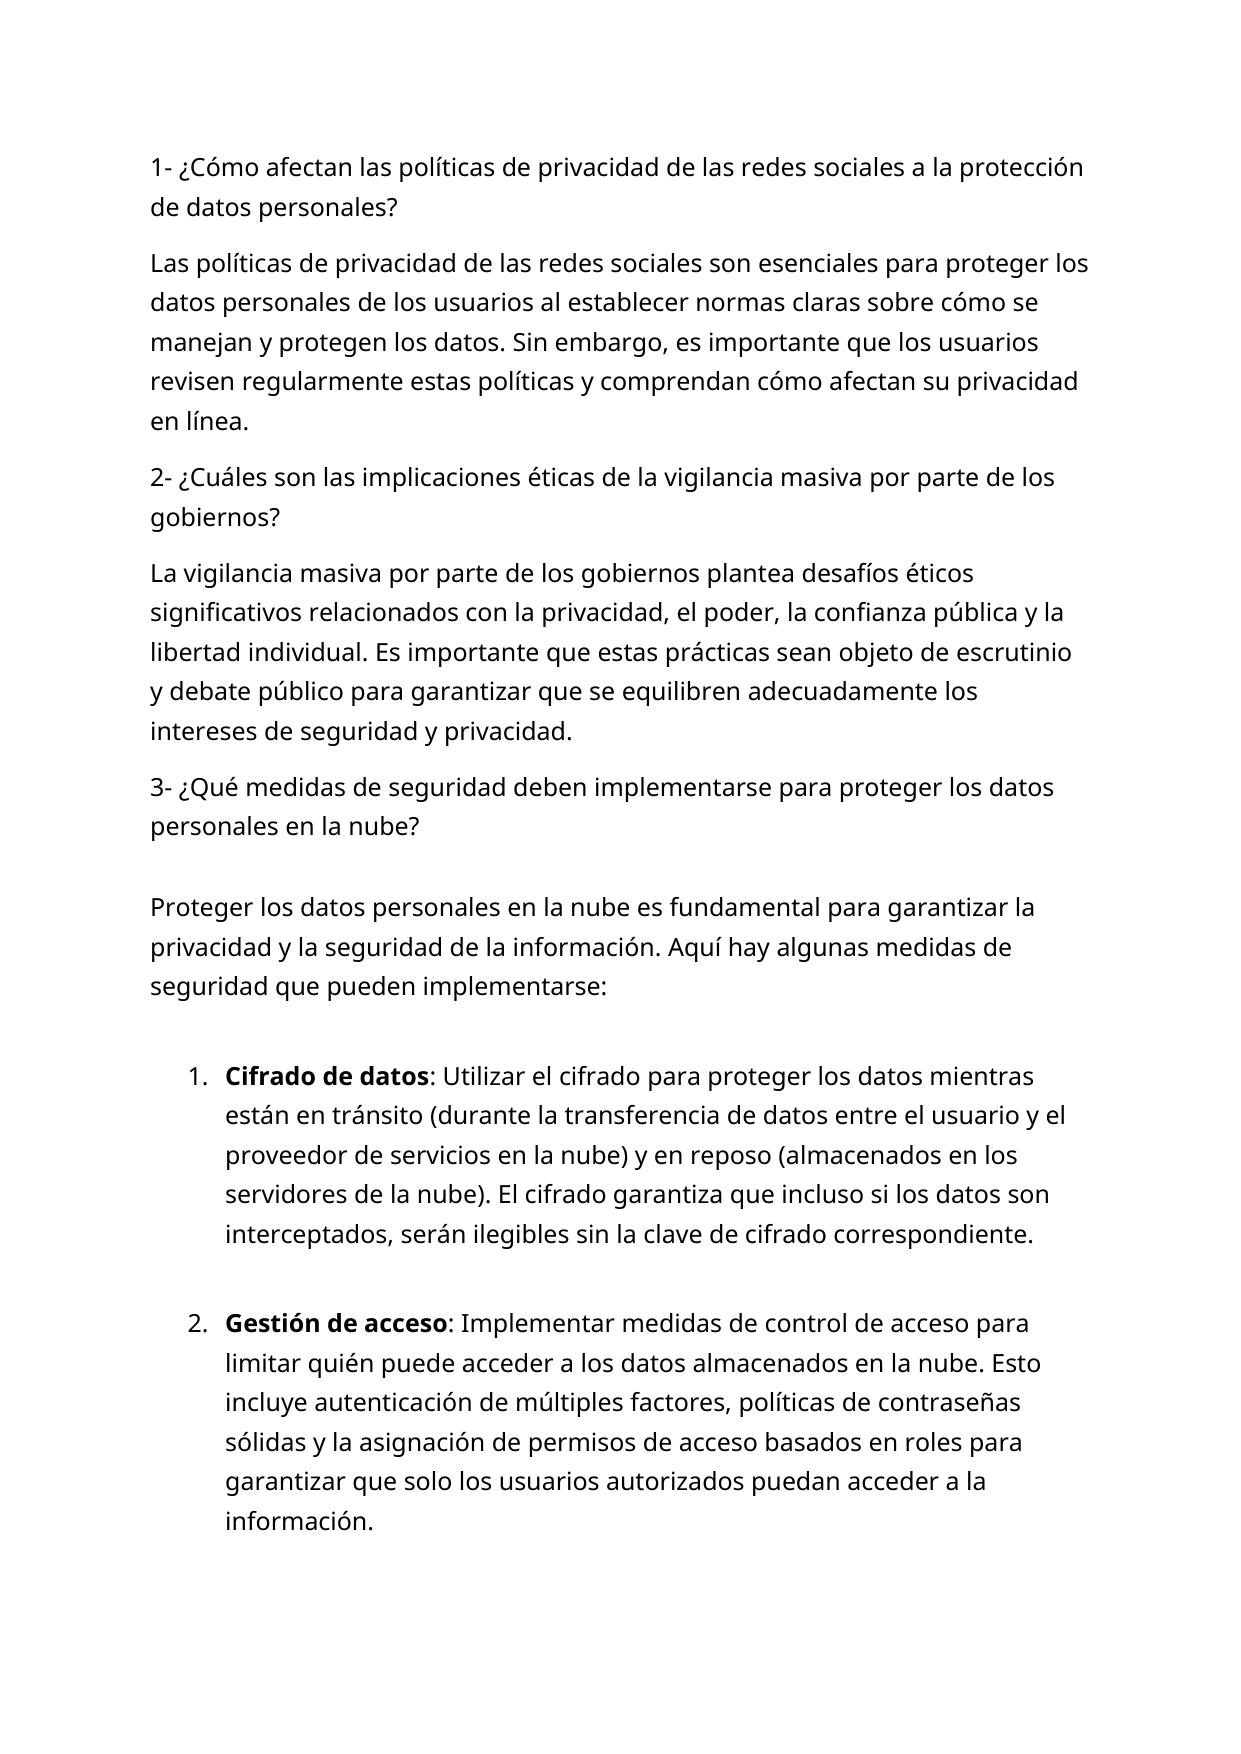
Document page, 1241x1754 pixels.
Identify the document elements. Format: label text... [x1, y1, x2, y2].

text Las políticas de privacidad de las redes sociales son esenciales para proteger los datos personales de los usuarios al establecer normas claras sobre cómo se manejan y protegen los datos. Sin embargo, es importante que los usuarios revisen regularmente estas políticas y comprendan cómo afectan su privacidad en línea. [150, 246, 1090, 438]
text La vigilancia masiva por parte de los gobiernos plantea desafíos éticos significativos relacionados con la privacidad, el poder, la confianza pública y la libertad individual. Es importante que estas prácticas sean objeto de escrutinio y debate público para garantizar que se equilibren adecuadamente los intereses de seguridad y privacidad. [150, 555, 1090, 747]
list Cifrado de datos: Utilizar el cifrado para proteger los datos mientras están en tránsito (durante la transferencia de datos entre el usuario y el proveedor de servicios en la nube) y en reposo (almacenados en los servidores de la nube). El cifrado garantiza que incluso si los datos son interceptados, serán ilegibles sin la clave de cifrado correspondiente. [187, 1058, 1090, 1250]
list Gestión de acceso: Implementar medidas de control de acceso para limitar quién puede acceder a los datos almacenados en la nube. Esto incluye autenticación de múltiples factores, políticas de contraseñas sólidas y la asignación de permisos de acceso basados en roles para garantizar que solo los usuarios autorizados puedan acceder a la información. [187, 1306, 1090, 1537]
text 3- ¿Qué medidas de seguridad deben implementarse para proteger los datos personales en la nube? [150, 769, 1090, 843]
text Proteger los datos personales en la nube es fundamental para garantizar la privacidad y la seguridad de la información. Aquí hay algunas medidas de seguridad que pueden implementarse: [150, 890, 1090, 1003]
text 1- ¿Cómo afectan las políticas de privacidad de las redes sociales a la protección de datos personales? [150, 150, 1090, 223]
text 2- ¿Cuáles son las implicaciones éticas de la vigilancia masiva por parte de los gobiernos? [150, 460, 1090, 533]
